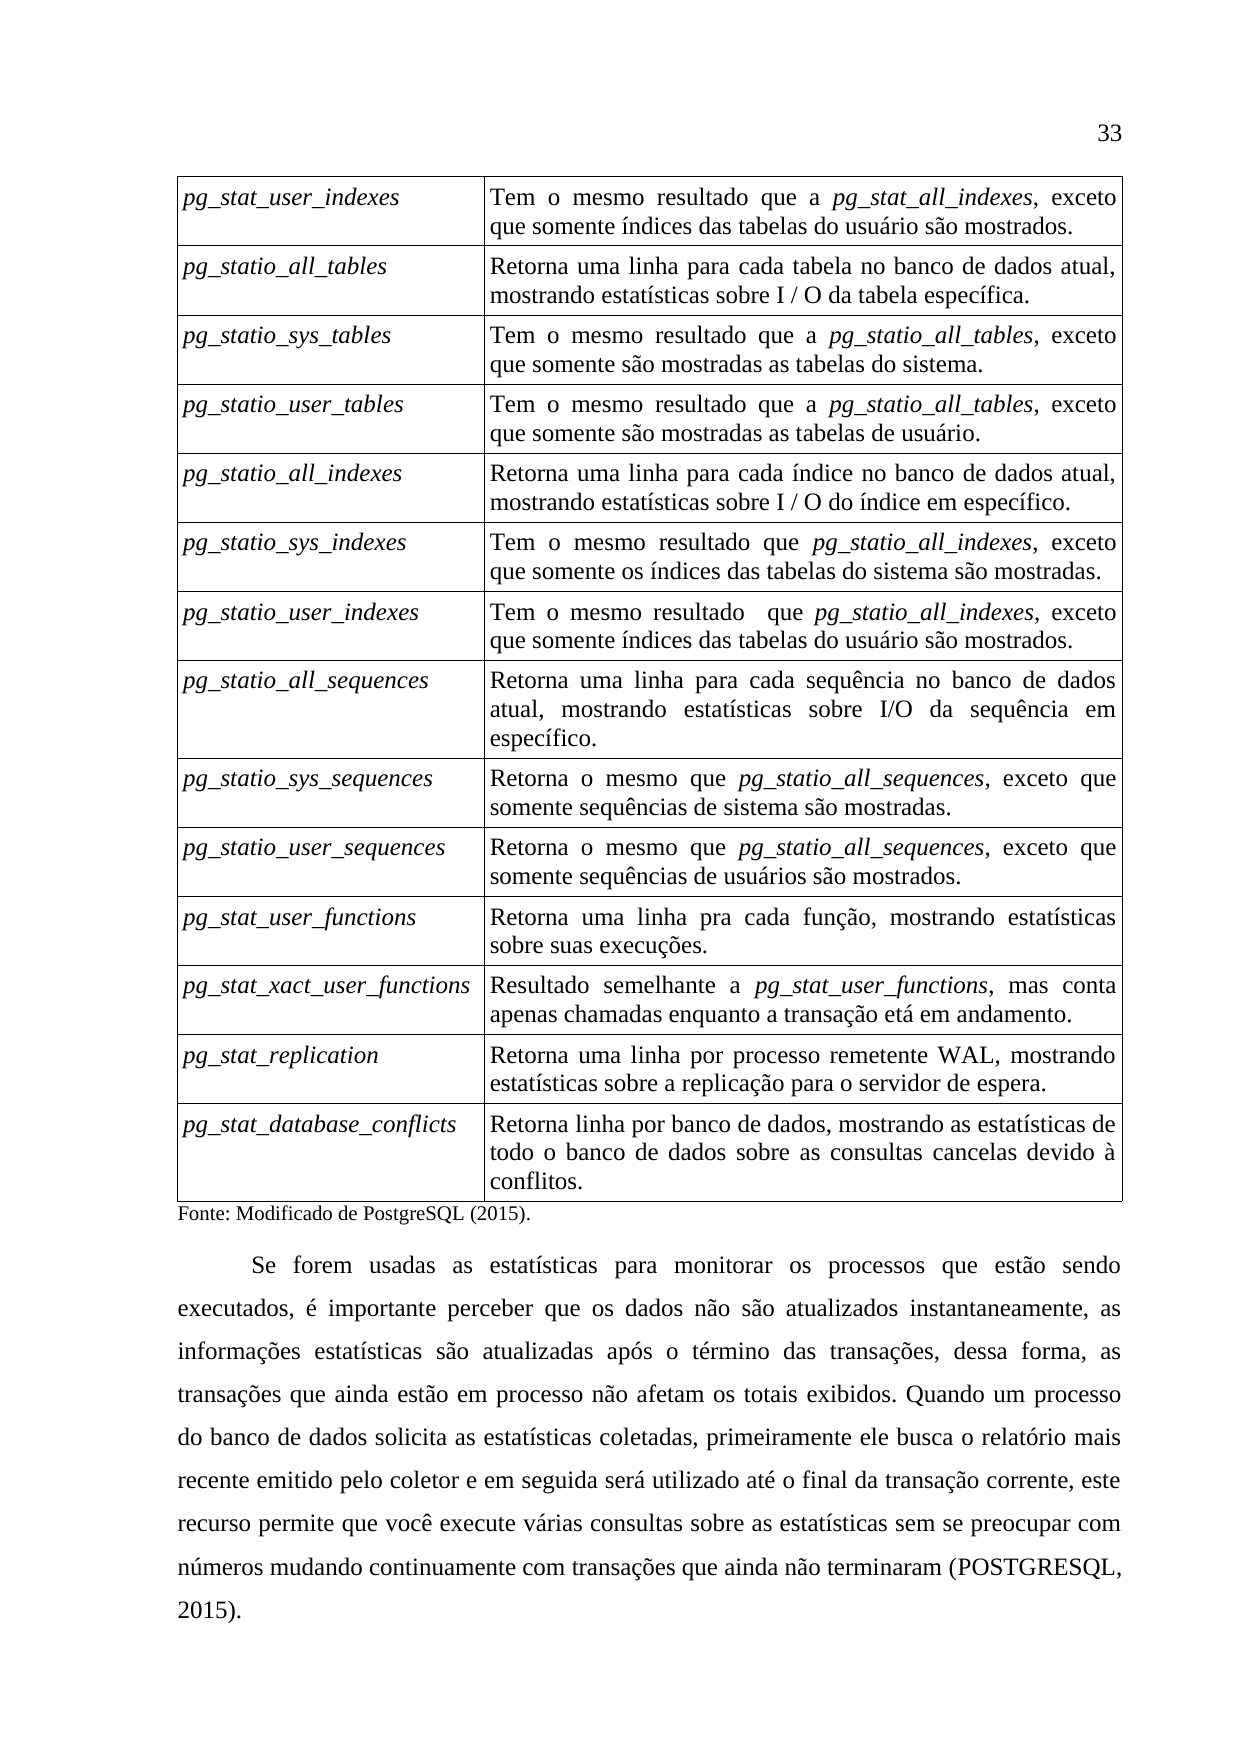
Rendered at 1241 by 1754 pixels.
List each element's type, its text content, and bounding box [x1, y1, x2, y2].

table_cell Tem o mesmo resultado que a pg_statio_all_tables, exceto que somente são mostradas as tabelas do sistema. [485, 316, 1122, 383]
table_cell pg_statio_all_indexes [178, 454, 484, 522]
table_cell Retorna uma linha para cada tabela no banco de dados atual, mostrando estatísticas sobre I / O da tabela específica. [485, 246, 1122, 314]
table_cell Tem o mesmo resultado que a pg_statio_all_tables, exceto que somente são mostradas as tabelas de usuário. [485, 385, 1122, 453]
table_cell Retorna uma linha para cada sequência no banco de dados atual, mostrando estatísticas sobre I/O da sequência em específico. [485, 661, 1122, 758]
table_cell pg_statio_all_sequences [178, 661, 484, 758]
table_cell pg_statio_sys_sequences [178, 759, 484, 827]
table_cell Tem o mesmo resultado que a pg_stat_all_indexes, exceto que somente índices das tabelas do usuário são mostrados. [485, 177, 1122, 245]
table_cell pg_statio_user_indexes [178, 592, 484, 660]
table_cell pg_statio_sys_indexes [178, 523, 484, 591]
table_cell pg_stat_user_functions [178, 897, 484, 965]
table_cell Retorna uma linha pra cada função, mostrando estatísticas sobre suas execuções. [485, 897, 1122, 965]
table_cell pg_statio_user_sequences [178, 828, 484, 896]
table_cell pg_stat_database_conflicts [178, 1104, 484, 1201]
table_cell pg_statio_all_tables [178, 246, 484, 314]
text Se forem usadas as estatísticas para monitorar os processos que estão sendo executados, é importante perceber que os dados não são atualizados instantaneamente, as informações estatísticas são atualizadas após o término das transações, dessa forma, as transações que ainda estão em processo não afetam os totais exibidos. Quando um processo do banco de dados solicita as estatísticas coletadas, primeiramente ele busca o relatório mais recente emitido pelo coletor e em seguida será utilizado até o final da transação corrente, este recurso permite que você execute várias consultas sobre as estatísticas sem se preocupar com números mudando continuamente com transações que ainda não terminaram (POSTGRESQL, 2015). [177, 1250, 1122, 1623]
table_cell Retorna uma linha por processo remetente WAL, mostrando estatísticas sobre a replicação para o servidor de espera. [485, 1035, 1122, 1103]
table_cell Retorna uma linha para cada índice no banco de dados atual, mostrando estatísticas sobre I / O do índice em específico. [485, 454, 1122, 522]
table_cell Retorna o mesmo que pg_statio_all_sequences, exceto que somente sequências de sistema são mostradas. [485, 759, 1122, 827]
table_cell Resultado semelhante a pg_stat_user_functions, mas conta apenas chamadas enquanto a transação etá em andamento. [485, 966, 1122, 1034]
table_cell pg_stat_user_indexes [178, 177, 484, 245]
table_cell pg_statio_sys_tables [178, 316, 484, 383]
table_cell pg_stat_replication [178, 1035, 484, 1103]
table_cell pg_statio_user_tables [178, 385, 484, 453]
table_cell Retorna o mesmo que pg_statio_all_sequences, exceto que somente sequências de usuários são mostrados. [485, 828, 1122, 896]
table_cell pg_stat_xact_user_functions [178, 966, 484, 1034]
text Fonte: Modificado de PostgreSQL (2015). [177, 1202, 1122, 1225]
table_cell Tem o mesmo resultado que pg_statio_all_indexes, exceto que somente os índices das tabelas do sistema são mostradas. [485, 523, 1122, 591]
table_cell Tem o mesmo resultado que pg_statio_all_indexes, exceto que somente índices das tabelas do usuário são mostrados. [485, 592, 1122, 660]
table_cell Retorna linha por banco de dados, mostrando as estatísticas de todo o banco de dados sobre as consultas cancelas devido à conflitos. [485, 1104, 1122, 1201]
